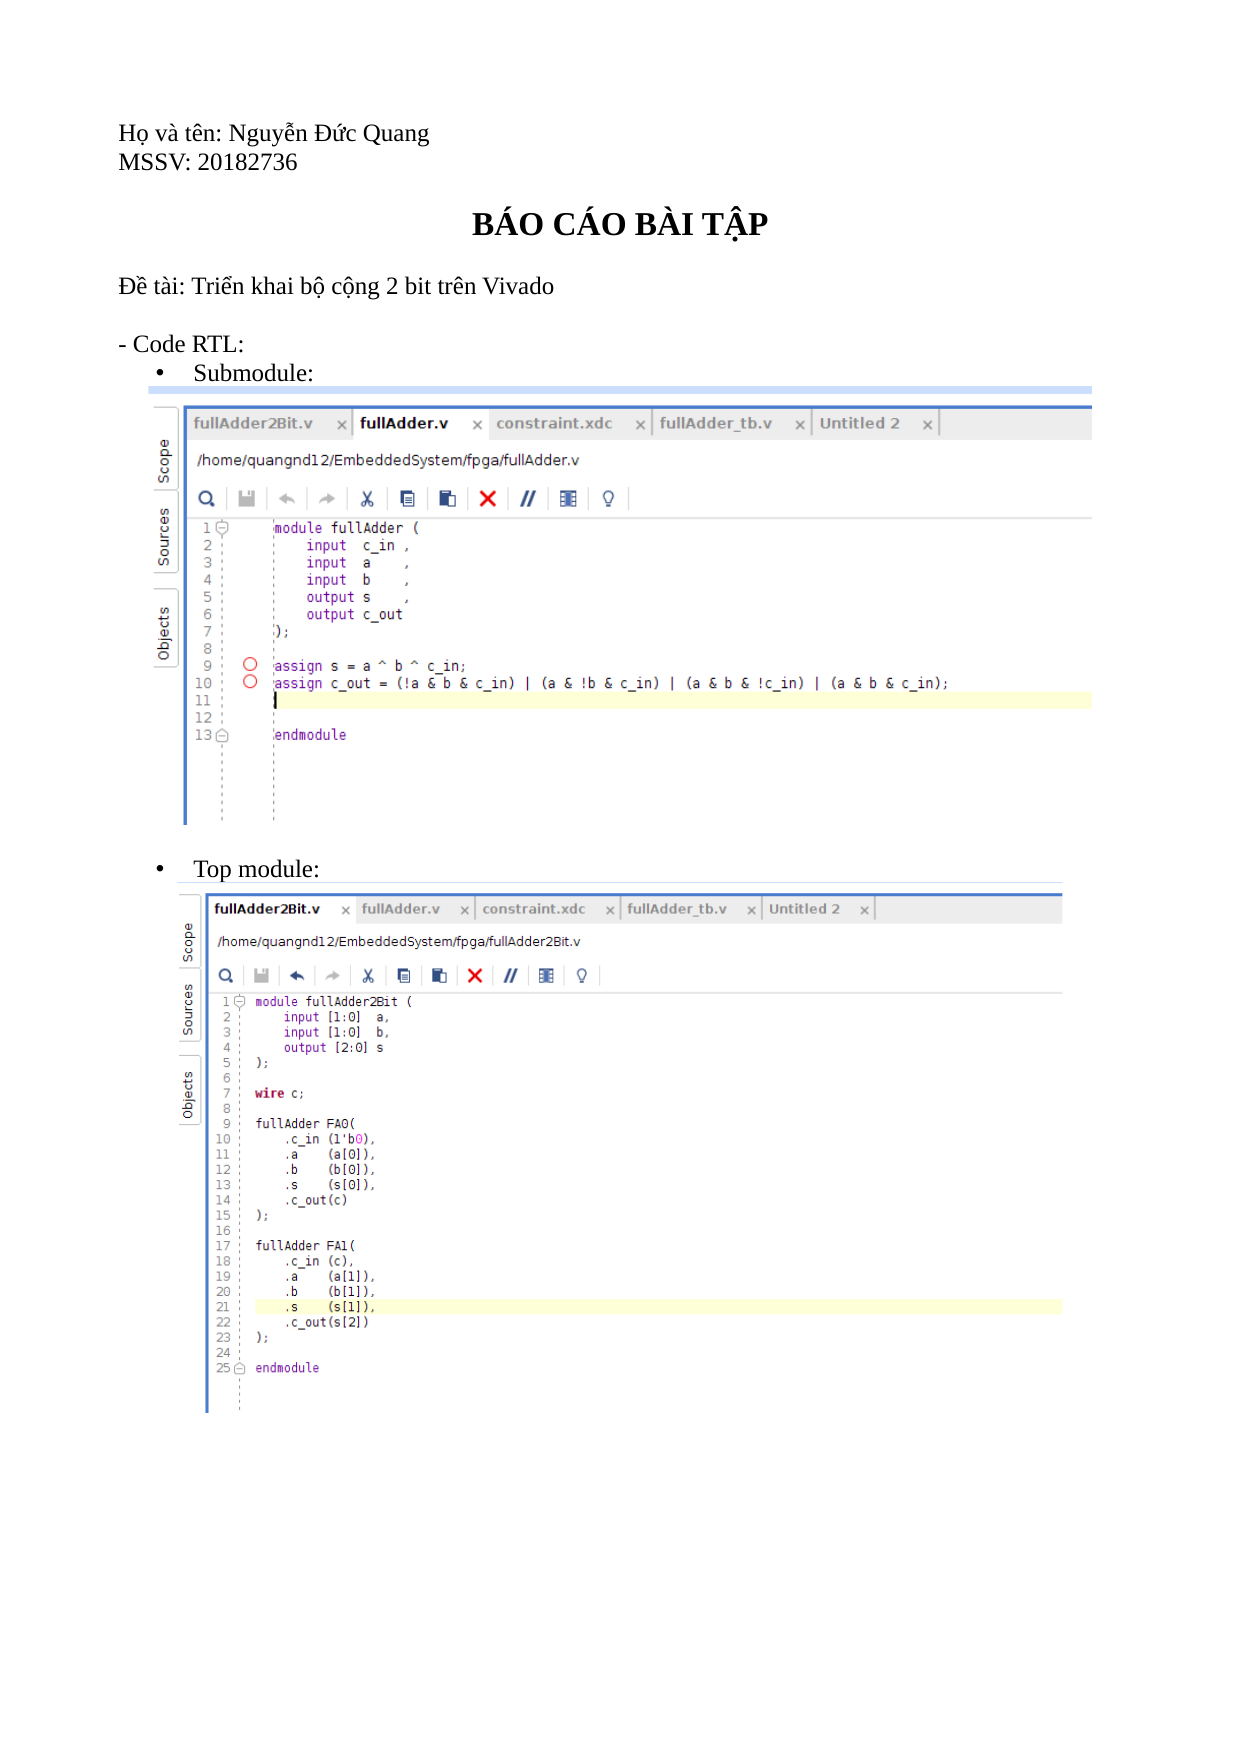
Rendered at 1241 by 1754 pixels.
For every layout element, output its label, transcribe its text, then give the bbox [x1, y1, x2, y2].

text Đề tài: Triển khai bộ cộng 2 bit trên Vivado [118, 271, 1122, 300]
list Top module: [156, 854, 1122, 882]
text - Code RTL: [118, 329, 1122, 358]
picture [148, 386, 1092, 825]
text Họ và tên: Nguyễn Đức Quang [118, 118, 1122, 147]
list Submodule: [156, 358, 1122, 386]
picture [177, 882, 1063, 1413]
text MSSV: 20182736 [118, 147, 1122, 176]
text BÁO CÁO BÀI TẬP [118, 204, 1122, 243]
